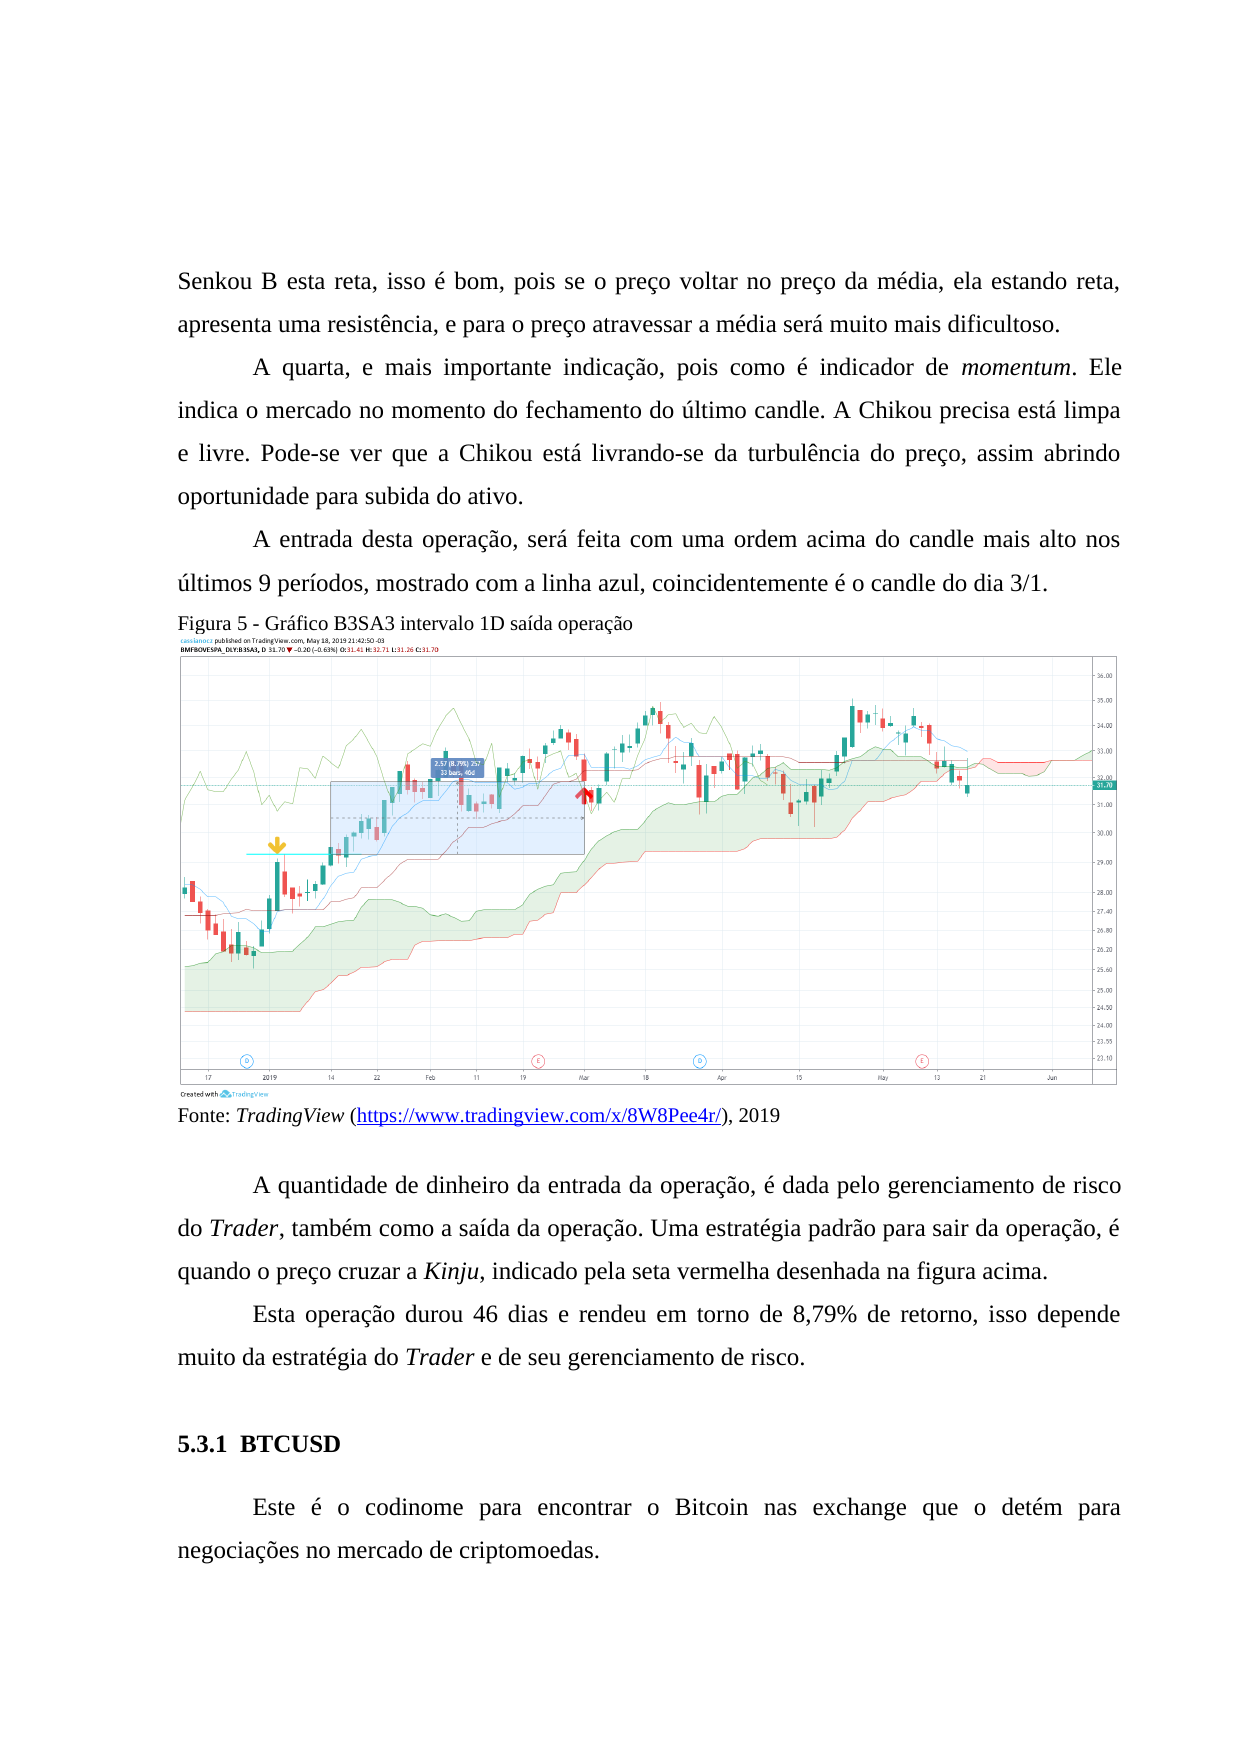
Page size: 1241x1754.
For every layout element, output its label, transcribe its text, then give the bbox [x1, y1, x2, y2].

text Senkou B esta reta, isso é bom, pois se o preço voltar no preço da média, ela estando reta, apresenta uma resistência, e para o preço atravessar a média será muito mais dificultoso. [177, 266, 1122, 338]
text Fonte: TradingView (https://www.tradingview.com/x/8W8Pee4r/), 2019 [177, 1103, 1122, 1127]
text A quarta, e mais importante indicação, pois como é indicador de momentum. Ele indica o mercado no momento do fechamento do último candle. A Chikou precisa está limpa e livre. Pode-se ver que a Chikou está livrando-se da turbulência do preço, assim abrindo oportunidade para subida do ativo. [177, 352, 1122, 510]
text Esta operação durou 46 dias e rendeu em torno de 8,79% de retorno, isso depende muito da estratégia do Trader e de seu gerenciamento de risco. [177, 1299, 1122, 1371]
text Este é o codinome para encontrar o Bitcoin nas exchange que o detém para negociações no mercado de criptomoedas. [177, 1492, 1122, 1564]
text Figura 5 - Gráfico B3SA3 intervalo 1D saída operação [177, 611, 1122, 635]
subtitle Btcusd [177, 1429, 1122, 1486]
text A quantidade de dinheiro da entrada da operação, é dada pelo gerenciamento de risco do Trader, também como a saída da operação. Uma estratégia padrão para sair da operação, é quando o preço cruzar a Kinju, indicado pela seta vermelha desenhada na figura acima. [177, 1170, 1122, 1285]
picture [177, 634, 1120, 1103]
text A entrada desta operação, será feita com uma ordem acima do candle mais alto nos últimos 9 períodos, mostrado com a linha azul, coincidentemente é o candle do dia 3/1. [177, 524, 1122, 596]
